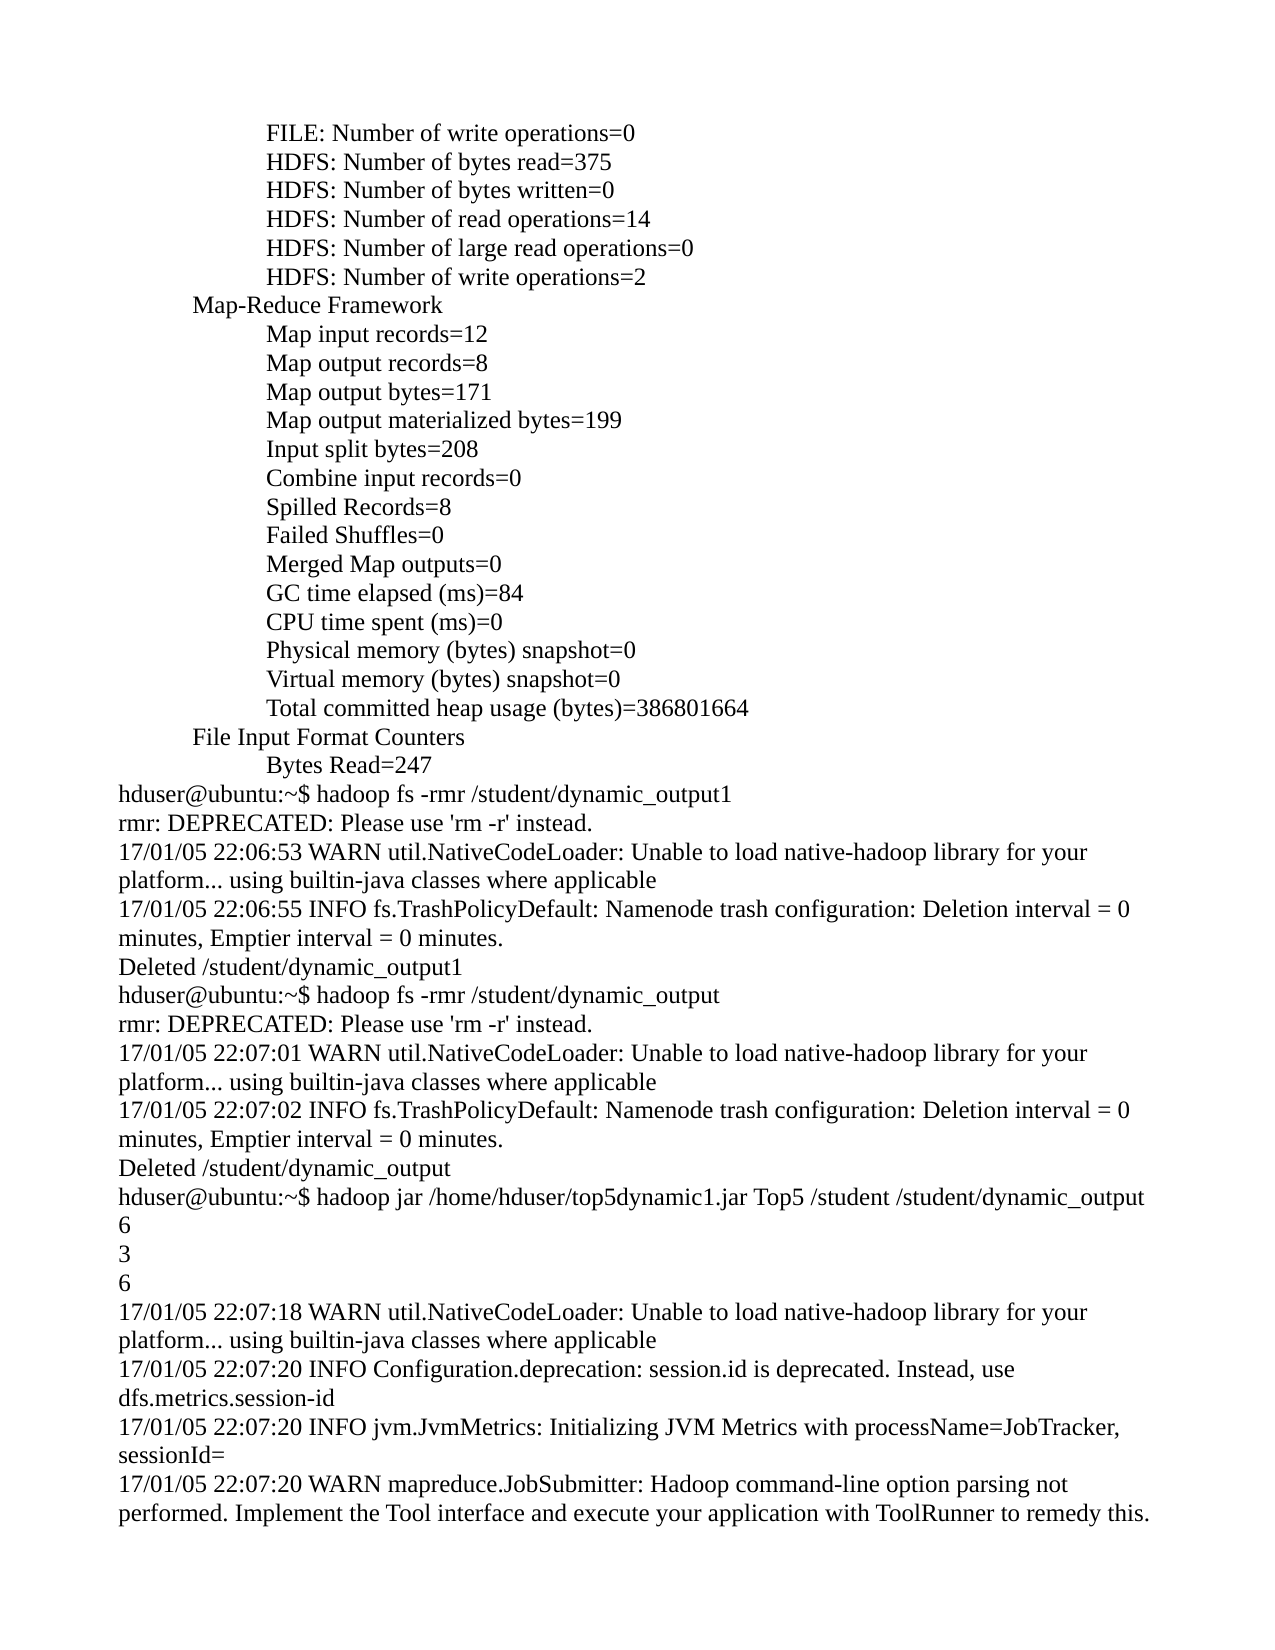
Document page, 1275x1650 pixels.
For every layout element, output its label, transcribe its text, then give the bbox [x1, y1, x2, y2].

text 6 [118, 1268, 1157, 1297]
text hduser@ubuntu:~$ hadoop jar /home/hduser/top5dynamic1.jar Top5 /student /student/dynamic_output 6 [118, 1182, 1157, 1239]
text Virtual memory (bytes) snapshot=0 [118, 664, 1157, 693]
text Deleted /student/dynamic_output1 [118, 952, 1157, 981]
text hduser@ubuntu:~$ hadoop fs -rmr /student/dynamic_output1 [118, 779, 1157, 808]
text rmr: DEPRECATED: Please use 'rm -r' instead. [118, 1009, 1157, 1038]
text 17/01/05 22:07:02 INFO fs.TrashPolicyDefault: Namenode trash configuration: Deletion interval = 0 minutes, Emptier interval = 0 minutes. [118, 1096, 1157, 1153]
text HDFS: Number of write operations=2 [118, 262, 1157, 291]
text 17/01/05 22:06:53 WARN util.NativeCodeLoader: Unable to load native-hadoop library for your platform... using builtin-java classes where applicable [118, 837, 1157, 894]
text Bytes Read=247 [118, 751, 1157, 779]
text 17/01/05 22:07:20 INFO jvm.JvmMetrics: Initializing JVM Metrics with processName=JobTracker, sessionId= [118, 1412, 1157, 1469]
text Physical memory (bytes) snapshot=0 [118, 636, 1157, 664]
text Map output records=8 [118, 348, 1157, 377]
text Combine input records=0 [118, 463, 1157, 492]
text Map input records=12 [118, 319, 1157, 348]
text Spilled Records=8 [118, 492, 1157, 521]
text HDFS: Number of read operations=14 [118, 204, 1157, 233]
text 17/01/05 22:06:55 INFO fs.TrashPolicyDefault: Namenode trash configuration: Deletion interval = 0 minutes, Emptier interval = 0 minutes. [118, 894, 1157, 952]
text HDFS: Number of bytes written=0 [118, 176, 1157, 204]
text 17/01/05 22:07:01 WARN util.NativeCodeLoader: Unable to load native-hadoop library for your platform... using builtin-java classes where applicable [118, 1038, 1157, 1096]
text 17/01/05 22:07:20 WARN mapreduce.JobSubmitter: Hadoop command-line option parsing not performed. Implement the Tool interface and execute your application with ToolRunner to remedy this. [118, 1469, 1157, 1527]
text 3 [118, 1239, 1157, 1268]
text hduser@ubuntu:~$ hadoop fs -rmr /student/dynamic_output [118, 981, 1157, 1009]
text Failed Shuffles=0 [118, 521, 1157, 549]
text HDFS: Number of bytes read=375 [118, 147, 1157, 176]
text CPU time spent (ms)=0 [118, 607, 1157, 636]
text Deleted /student/dynamic_output [118, 1153, 1157, 1182]
text HDFS: Number of large read operations=0 [118, 233, 1157, 262]
text Input split bytes=208 [118, 434, 1157, 463]
text 17/01/05 22:07:18 WARN util.NativeCodeLoader: Unable to load native-hadoop library for your platform... using builtin-java classes where applicable [118, 1297, 1157, 1354]
text Map-Reduce Framework [118, 291, 1157, 319]
text File Input Format Counters [118, 722, 1157, 751]
text Map output bytes=171 [118, 377, 1157, 406]
text Map output materialized bytes=199 [118, 406, 1157, 434]
text 17/01/05 22:07:20 INFO Configuration.deprecation: session.id is deprecated. Instead, use dfs.metrics.session-id [118, 1354, 1157, 1412]
text Total committed heap usage (bytes)=386801664 [118, 693, 1157, 722]
text GC time elapsed (ms)=84 [118, 578, 1157, 607]
text FILE: Number of write operations=0 [118, 118, 1157, 147]
text rmr: DEPRECATED: Please use 'rm -r' instead. [118, 808, 1157, 837]
text Merged Map outputs=0 [118, 549, 1157, 578]
